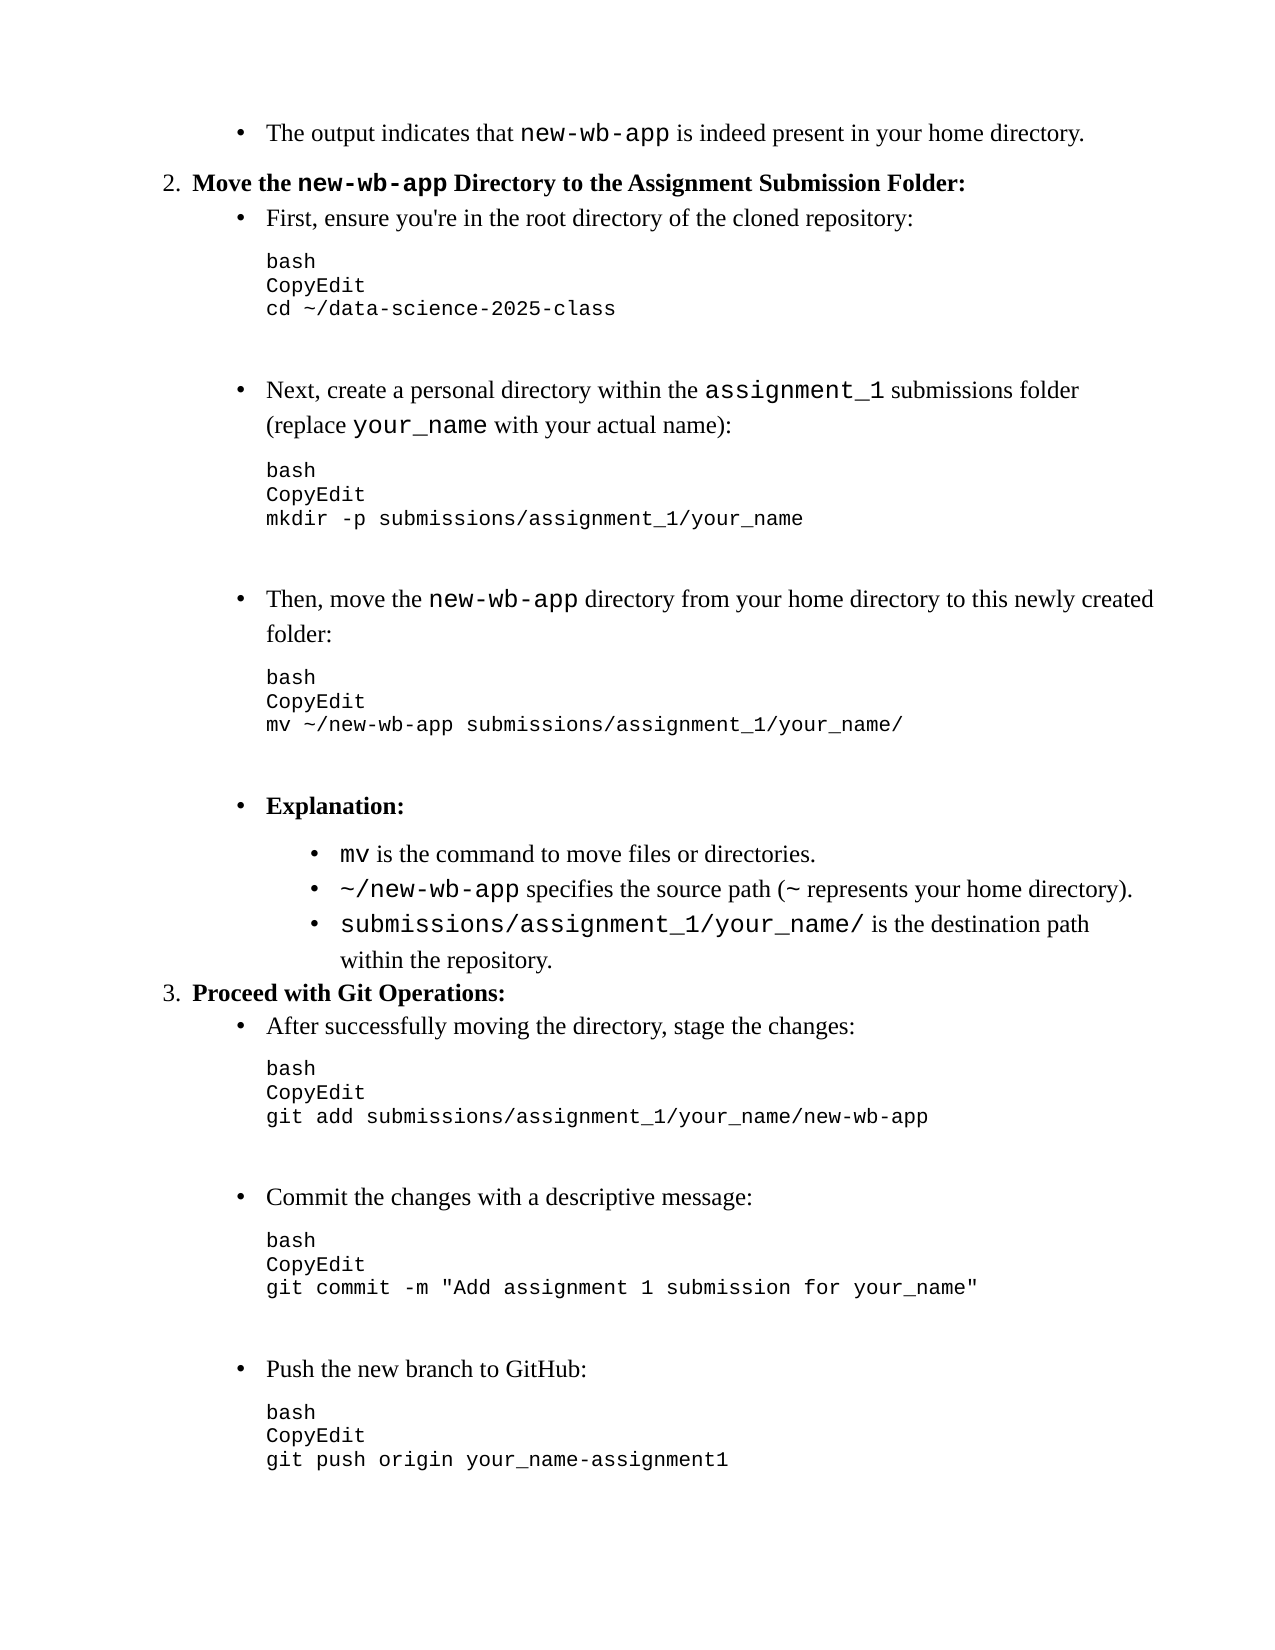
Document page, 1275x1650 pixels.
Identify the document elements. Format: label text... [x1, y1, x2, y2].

list Proceed with Git Operations: [162, 978, 1157, 1006]
list After successfully moving the directory, stage the changes: [236, 1011, 1157, 1039]
list CopyEdit [236, 275, 1157, 298]
list git commit -m "Add assignment 1 submission for your_name" [236, 1277, 1157, 1301]
list Explanation: [236, 791, 1157, 820]
list bash [236, 460, 1157, 484]
list CopyEdit [236, 1254, 1157, 1277]
list CopyEdit [236, 691, 1157, 714]
list CopyEdit [236, 484, 1157, 508]
list Move the new-wb-app Directory to the Assignment Submission Folder: [162, 168, 1157, 199]
list ~/new-wb-app specifies the source path (~ represents your home directory). [310, 874, 1157, 905]
list submissions/assignment_1/your_name/ is the destination path within the repository. [310, 909, 1157, 973]
list First, ensure you're in the root directory of the cloned repository: [236, 203, 1157, 232]
list git push origin your_name-assignment1 [236, 1449, 1157, 1473]
list mkdir -p submissions/assignment_1/your_name [236, 508, 1157, 531]
list Push the new branch to GitHub: [236, 1354, 1157, 1383]
list bash [236, 1230, 1157, 1254]
list bash [236, 251, 1157, 275]
list mv ~/new-wb-app submissions/assignment_1/your_name/ [236, 714, 1157, 738]
list Next, create a personal directory within the assignment_1 submissions folder (replace your_name with your actual name): [236, 375, 1157, 441]
list Then, move the new-wb-app directory from your home directory to this newly created folder: [236, 584, 1157, 648]
list CopyEdit [236, 1425, 1157, 1449]
list Commit the changes with a descriptive message: [236, 1182, 1157, 1211]
list bash [236, 1058, 1157, 1082]
list bash [236, 667, 1157, 691]
list mv is the command to move files or directories. [310, 839, 1157, 869]
list git add submissions/assignment_1/your_name/new-wb-app [236, 1106, 1157, 1129]
list bash [236, 1402, 1157, 1425]
list CopyEdit [236, 1082, 1157, 1106]
list cd ~/data-science-2025-class [236, 298, 1157, 322]
list The output indicates that new-wb-app is indeed present in your home directory. [236, 118, 1157, 149]
